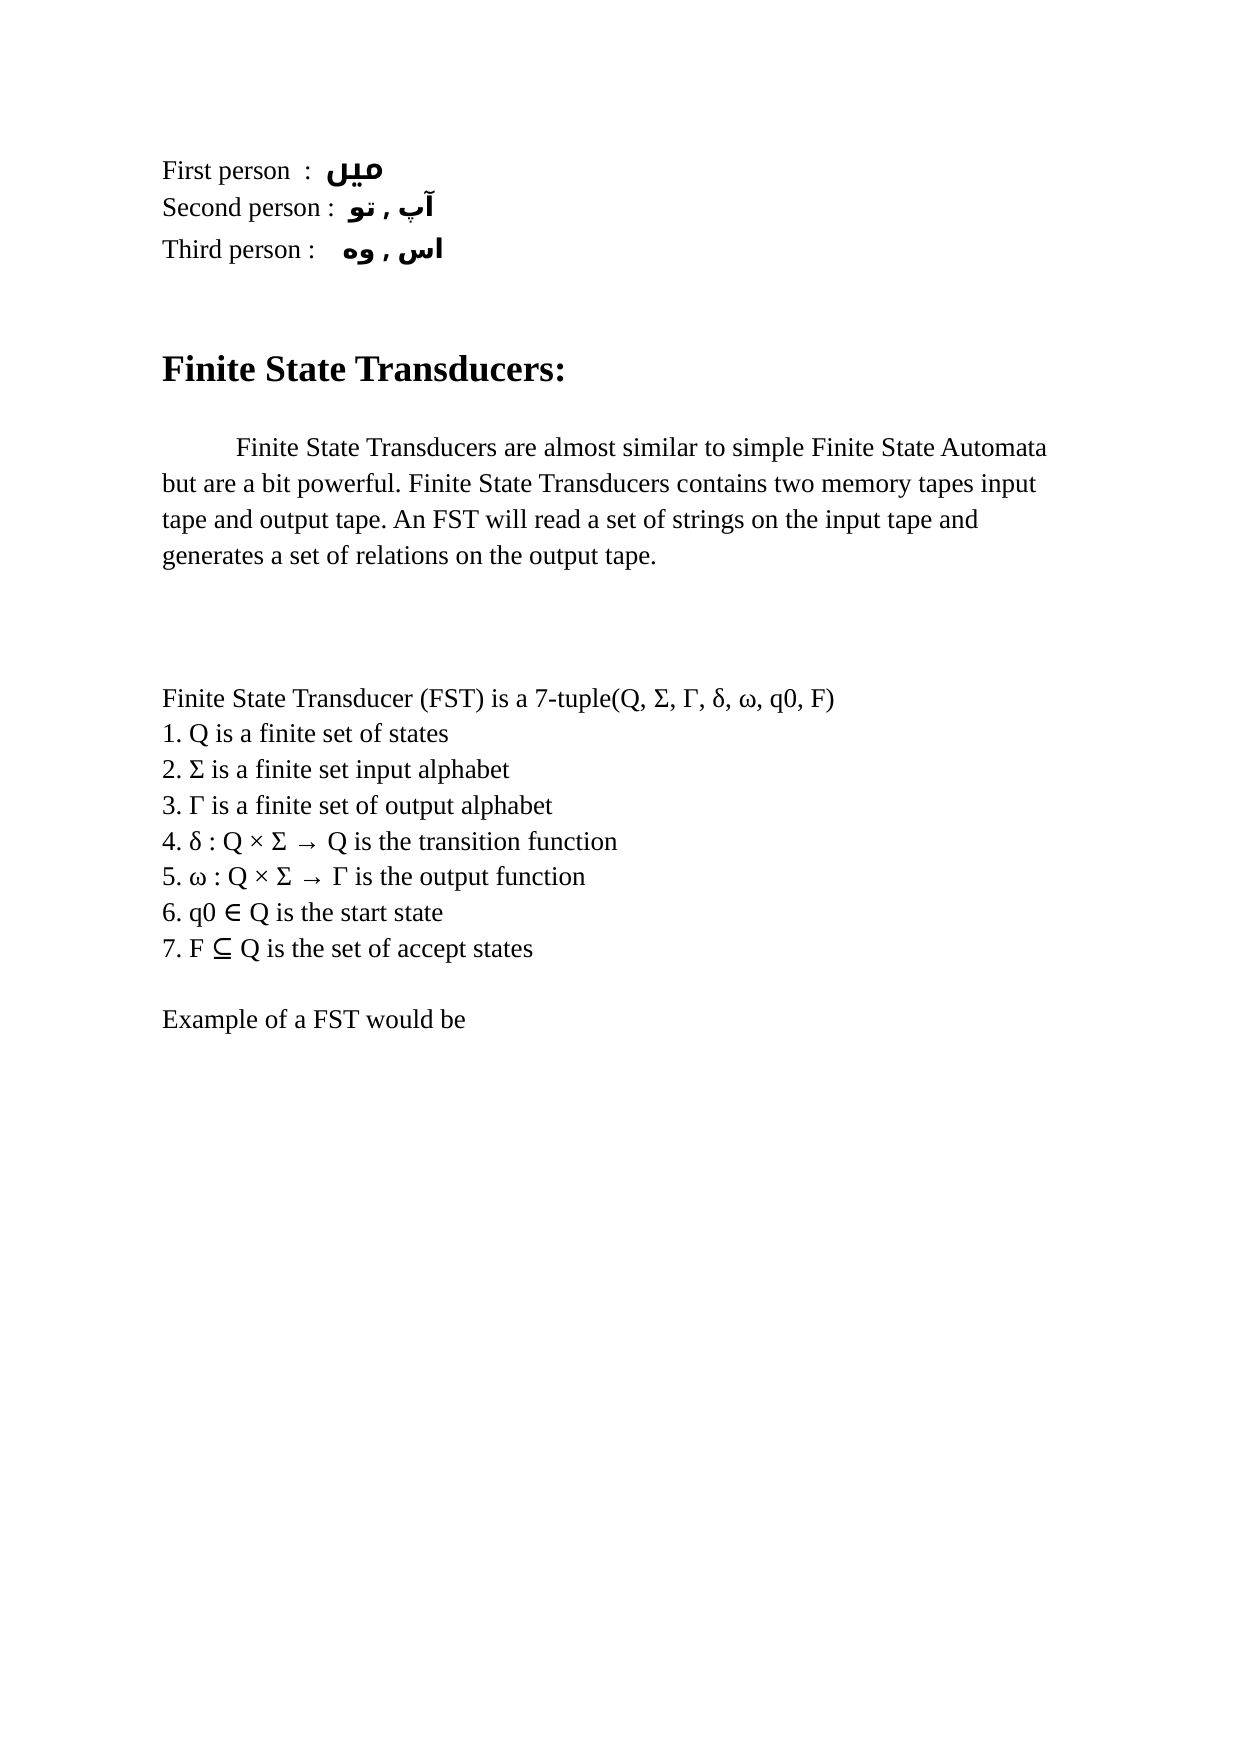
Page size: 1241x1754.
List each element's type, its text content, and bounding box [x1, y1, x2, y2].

text Finite State Transducers are almost similar to simple Finite State Automata but are a bit powerful. Finite State Transducers contains two memory tapes input tape and output tape. An FST will read a set of strings on the input tape and generates a set of relations on the output tape. [162, 432, 1078, 570]
text 6. q0 ∈ Q is the start state [162, 896, 1078, 927]
text 1. Q is a finite set of states [162, 717, 1078, 748]
text 5. ω : Q × Σ → Γ is the output function [162, 860, 1078, 891]
text 7. F ⊆ Q is the set of accept states [162, 932, 1078, 963]
text Example of a FST would be [162, 1003, 1078, 1034]
text Finite State Transducers: [162, 346, 1078, 389]
text 2. Σ is a finite set input alphabet [162, 753, 1078, 784]
text Second person : آپ , تو [162, 191, 1078, 228]
text 3. Γ is a finite set of output alphabet [162, 789, 1078, 820]
text First person : میں [162, 150, 1078, 186]
text Finite State Transducer (FST) is a 7-tuple(Q, Σ, Γ, δ, ω, q0, F) [162, 682, 1078, 713]
text Third person : اس , وه [162, 233, 1078, 269]
text 4. δ : Q × Σ → Q is the transition function [162, 824, 1078, 856]
